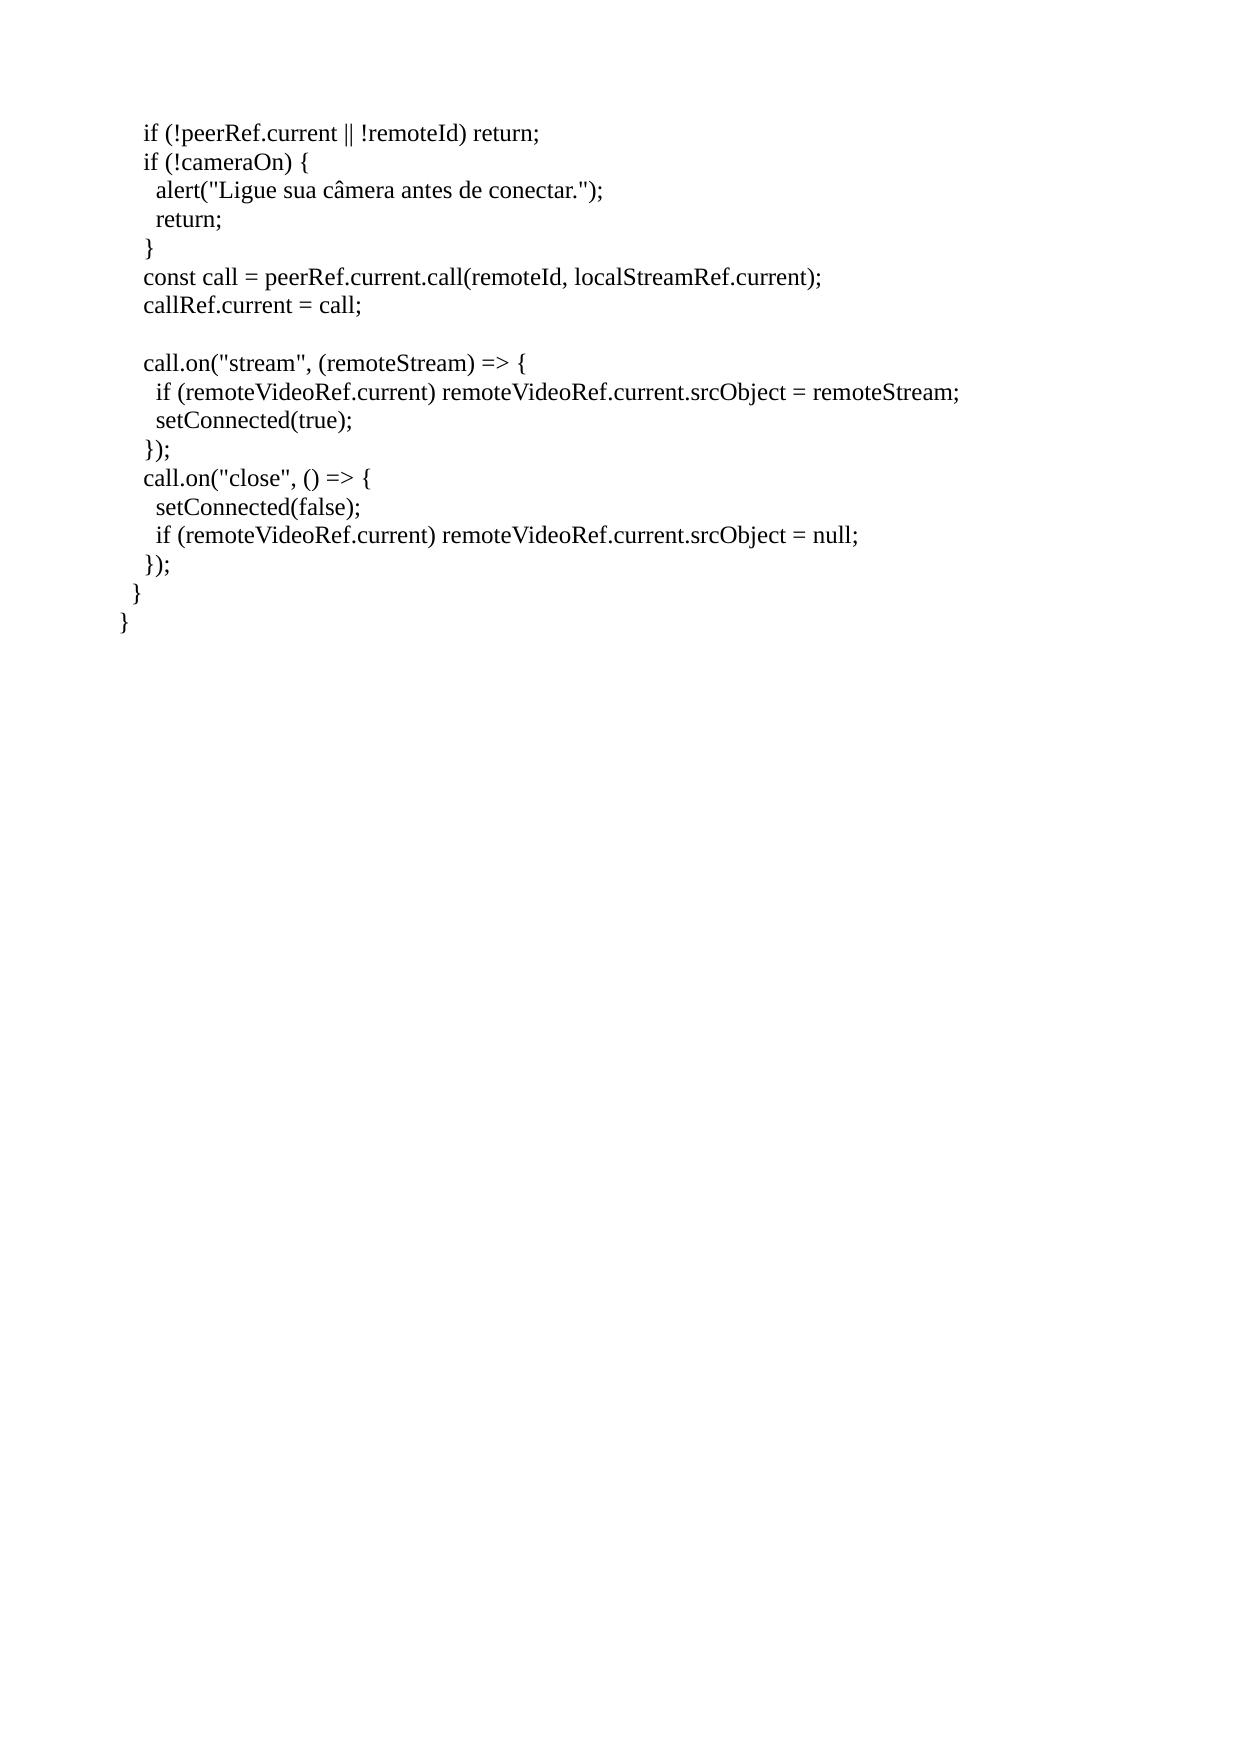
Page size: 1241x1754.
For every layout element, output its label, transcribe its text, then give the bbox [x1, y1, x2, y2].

text setConnected(false); [118, 492, 1122, 521]
text call.on("stream", (remoteStream) => { [118, 348, 1122, 377]
text } [118, 607, 1122, 636]
text return; [118, 204, 1122, 233]
text const call = peerRef.current.call(remoteId, localStreamRef.current); [118, 262, 1122, 291]
text if (!cameraOn) { [118, 147, 1122, 176]
text if (remoteVideoRef.current) remoteVideoRef.current.srcObject = null; [118, 521, 1122, 549]
text alert("Ligue sua câmera antes de conectar."); [118, 176, 1122, 204]
text } [118, 578, 1122, 607]
text if (!peerRef.current || !remoteId) return; [118, 118, 1122, 147]
text } [118, 233, 1122, 262]
text setConnected(true); [118, 406, 1122, 434]
text }); [118, 434, 1122, 463]
text if (remoteVideoRef.current) remoteVideoRef.current.srcObject = remoteStream; [118, 377, 1122, 406]
text call.on("close", () => { [118, 463, 1122, 492]
text }); [118, 549, 1122, 578]
text callRef.current = call; [118, 291, 1122, 319]
